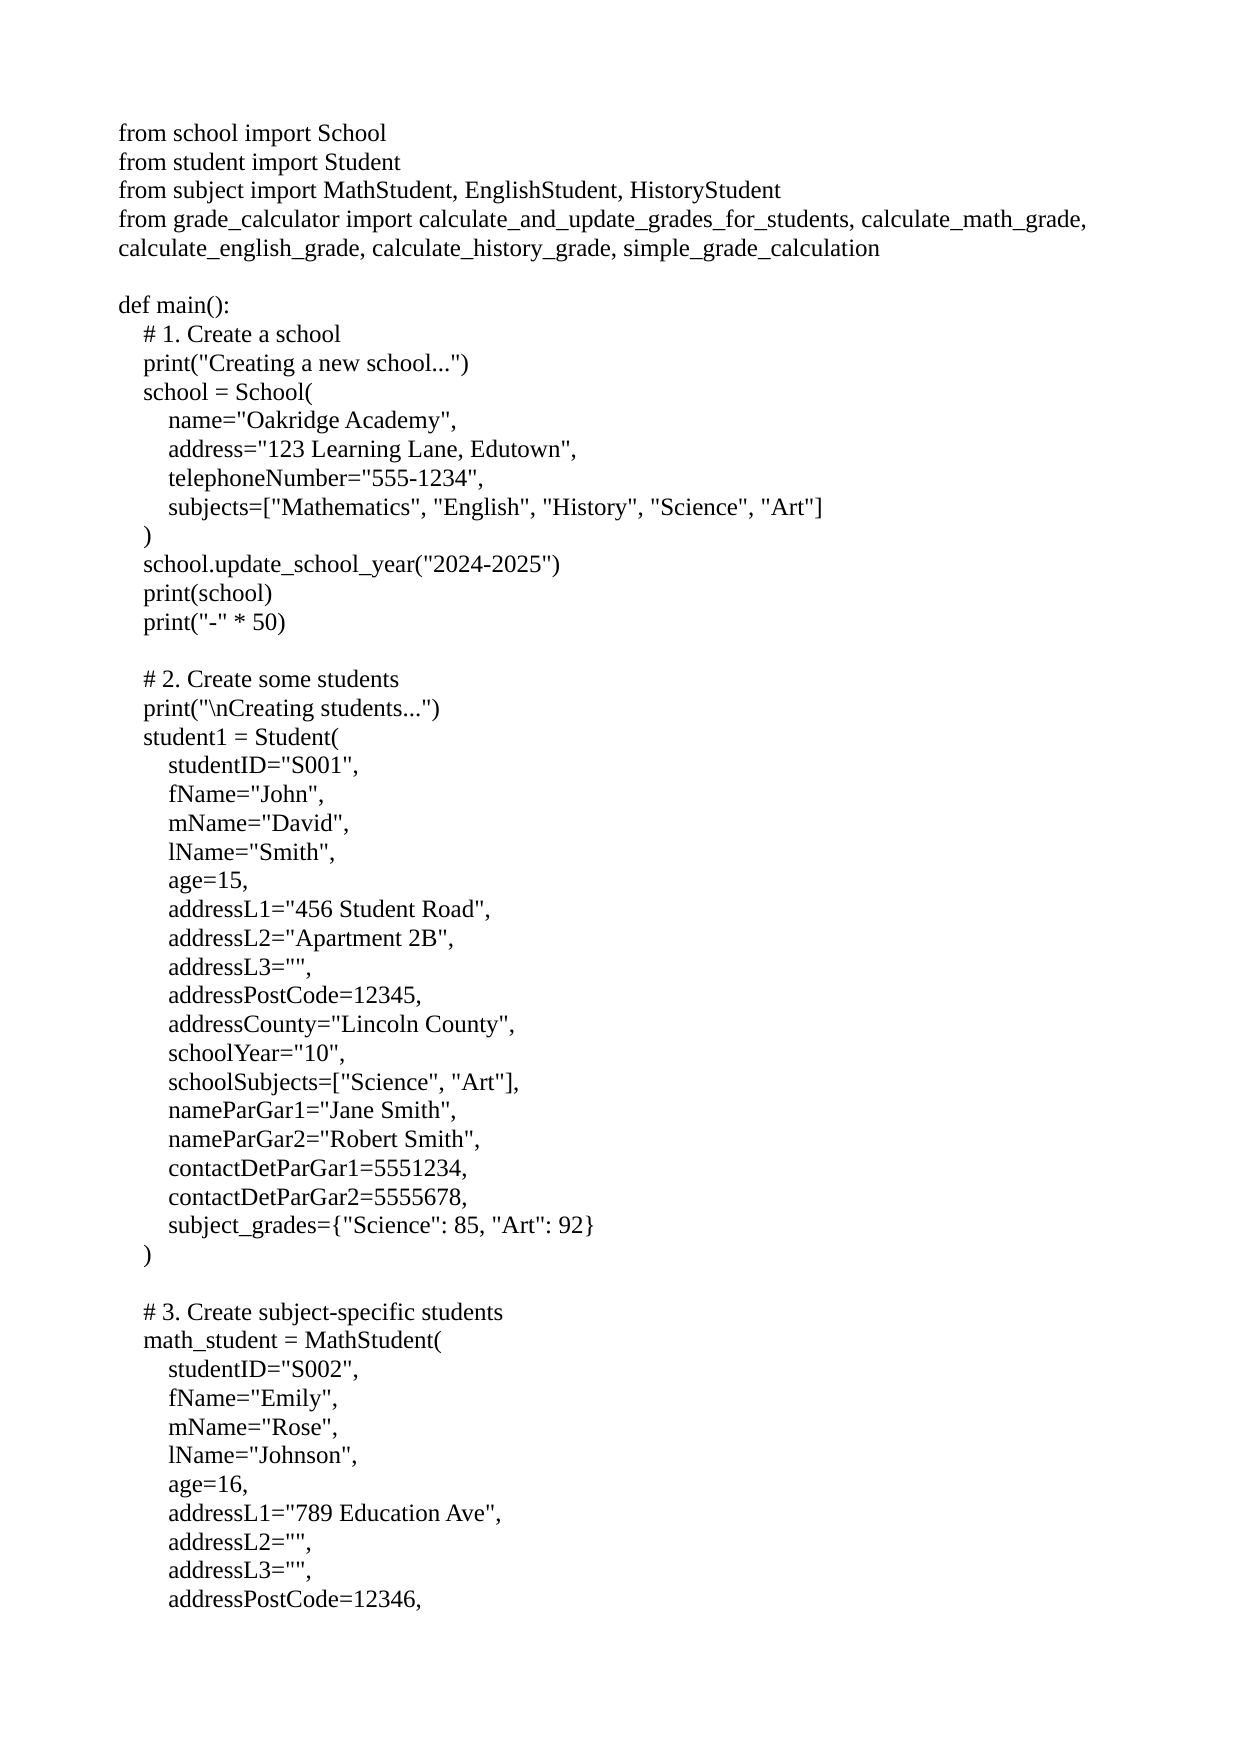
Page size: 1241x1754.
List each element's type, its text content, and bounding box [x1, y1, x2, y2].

text school.update_school_year("2024-2025") [118, 549, 1122, 578]
text addressL2="Apartment 2B", [118, 923, 1122, 952]
text addressPostCode=12345, [118, 981, 1122, 1009]
text address="123 Learning Lane, Edutown", [118, 434, 1122, 463]
text # 2. Create some students [118, 664, 1122, 693]
text fName="Emily", [118, 1383, 1122, 1412]
text from student import Student [118, 147, 1122, 176]
text def main(): [118, 291, 1122, 319]
text studentID="S002", [118, 1354, 1122, 1383]
text fName="John", [118, 779, 1122, 808]
text print("\nCreating students...") [118, 693, 1122, 722]
text math_student = MathStudent( [118, 1326, 1122, 1354]
text contactDetParGar1=5551234, [118, 1153, 1122, 1182]
text contactDetParGar2=5555678, [118, 1182, 1122, 1211]
text lName="Johnson", [118, 1441, 1122, 1469]
text # 3. Create subject-specific students [118, 1297, 1122, 1326]
text addressL3="", [118, 1556, 1122, 1584]
text from subject import MathStudent, EnglishStudent, HistoryStudent [118, 176, 1122, 204]
text age=15, [118, 866, 1122, 894]
text subjects=["Mathematics", "English", "History", "Science", "Art"] [118, 492, 1122, 521]
text addressL2="", [118, 1527, 1122, 1556]
text schoolYear="10", [118, 1038, 1122, 1067]
text print("-" * 50) [118, 607, 1122, 636]
text addressPostCode=12346, [118, 1584, 1122, 1613]
text print("Creating a new school...") [118, 348, 1122, 377]
text addressCounty="Lincoln County", [118, 1009, 1122, 1038]
text nameParGar1="Jane Smith", [118, 1096, 1122, 1124]
text addressL3="", [118, 952, 1122, 981]
text print(school) [118, 578, 1122, 607]
text name="Oakridge Academy", [118, 406, 1122, 434]
text school = School( [118, 377, 1122, 406]
text from grade_calculator import calculate_and_update_grades_for_students, calculate_math_grade, calculate_english_grade, calculate_history_grade, simple_grade_calculation [118, 204, 1122, 262]
text telephoneNumber="555-1234", [118, 463, 1122, 492]
text mName="Rose", [118, 1412, 1122, 1441]
text lName="Smith", [118, 837, 1122, 866]
text student1 = Student( [118, 722, 1122, 751]
text from school import School [118, 118, 1122, 147]
text subject_grades={"Science": 85, "Art": 92} [118, 1211, 1122, 1239]
text nameParGar2="Robert Smith", [118, 1124, 1122, 1153]
text mName="David", [118, 808, 1122, 837]
text addressL1="789 Education Ave", [118, 1498, 1122, 1527]
text ) [118, 1239, 1122, 1268]
text studentID="S001", [118, 751, 1122, 779]
text age=16, [118, 1469, 1122, 1498]
text schoolSubjects=["Science", "Art"], [118, 1067, 1122, 1096]
text ) [118, 521, 1122, 549]
text addressL1="456 Student Road", [118, 894, 1122, 923]
text # 1. Create a school [118, 319, 1122, 348]
